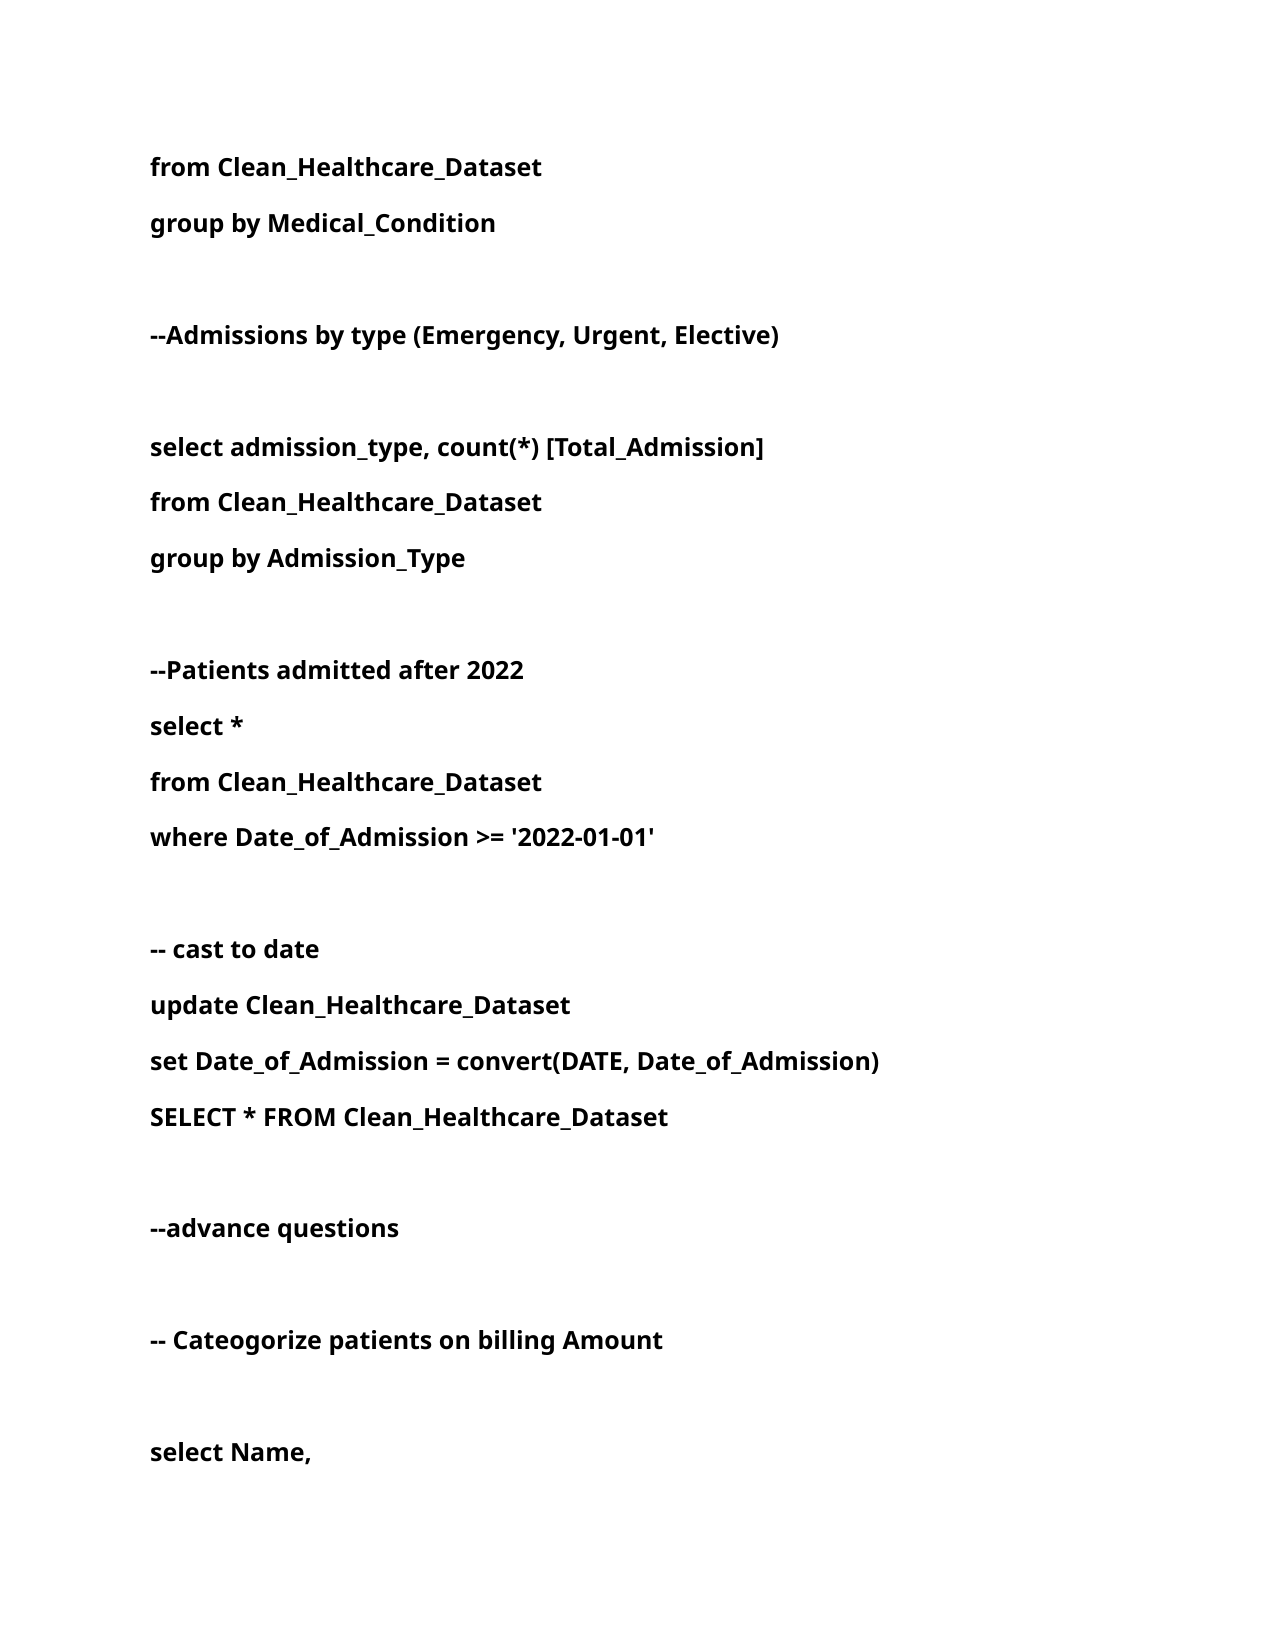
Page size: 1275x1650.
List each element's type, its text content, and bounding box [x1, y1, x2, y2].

text --Patients admitted after 2022 [150, 652, 1125, 687]
text -- cast to date [150, 932, 1125, 966]
text from Clean_Healthcare_Dataset [150, 485, 1125, 519]
text --Admissions by type (Emergency, Urgent, Elective) [150, 317, 1125, 352]
text -- Cateogorize patients on billing Amount [150, 1322, 1125, 1357]
text from Clean_Healthcare_Dataset [150, 764, 1125, 798]
text select admission_type, count(*) [Total_Admission] [150, 429, 1125, 463]
text select * [150, 708, 1125, 742]
text SELECT * FROM Clean_Healthcare_Dataset [150, 1099, 1125, 1133]
text --advance questions [150, 1211, 1125, 1245]
text from Clean_Healthcare_Dataset [150, 150, 1125, 184]
text set Date_of_Admission = convert(DATE, Date_of_Admission) [150, 1043, 1125, 1077]
text group by Admission_Type [150, 541, 1125, 575]
text select Name, [150, 1434, 1125, 1468]
text group by Medical_Condition [150, 206, 1125, 240]
text where Date_of_Admission >= '2022-01-01' [150, 820, 1125, 854]
text update Clean_Healthcare_Dataset [150, 987, 1125, 1022]
